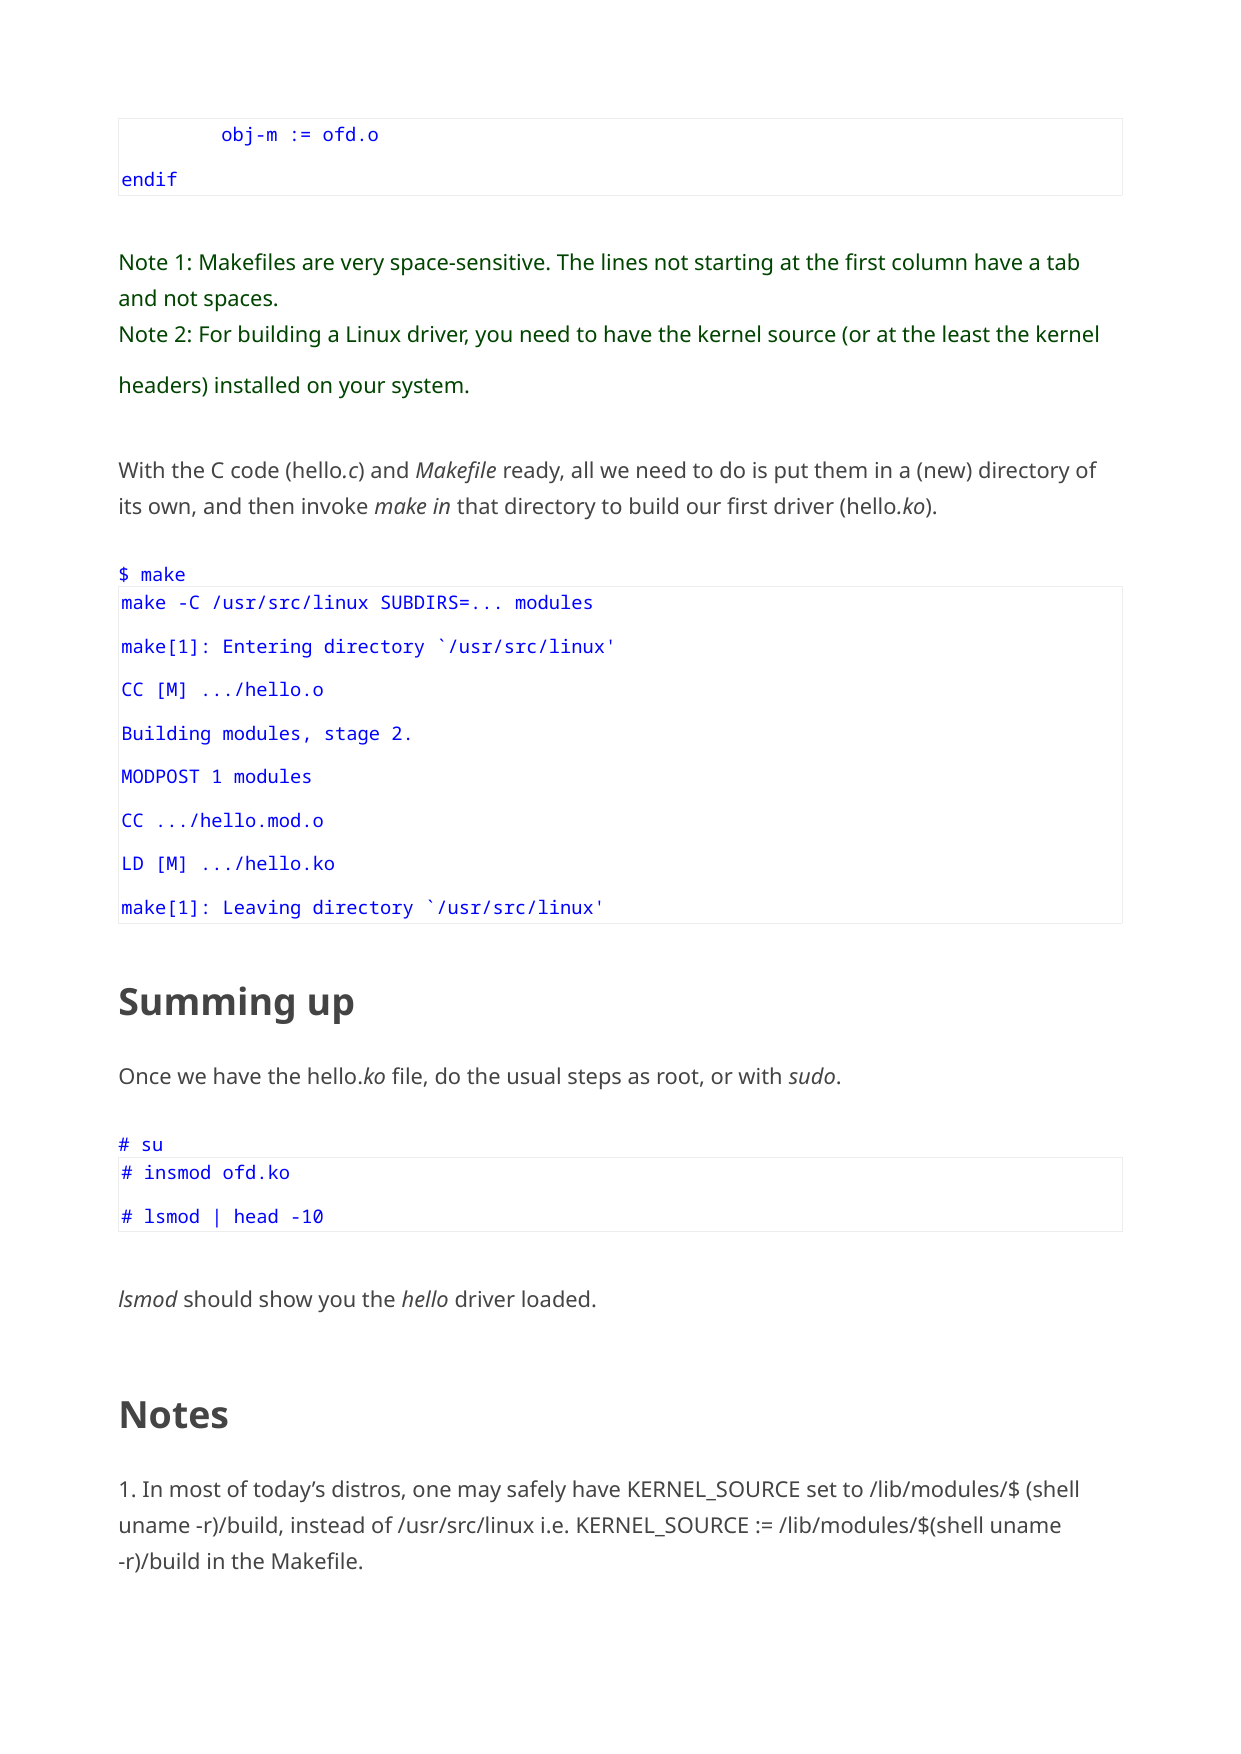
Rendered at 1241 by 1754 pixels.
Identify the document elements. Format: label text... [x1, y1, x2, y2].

subtitle Summing up [118, 975, 1122, 1026]
text # lsmod | head -10 [119, 1200, 1122, 1231]
text Building modules, stage 2. [119, 717, 1122, 746]
text $ make [118, 561, 1122, 586]
text 1. In most of today’s distros, one may safely have KERNEL_SOURCE set to /lib/modules/$ (shell uname -r)/build, instead of /usr/src/linux i.e. KERNEL_SOURCE := /lib/modules/$(shell uname -r)/build in the Makefile. [118, 1474, 1122, 1576]
text endif [119, 163, 1122, 195]
text Note 2: For building a Linux driver, you need to have the kernel source (or at the least the kernel headers) installed on your system. [118, 319, 1122, 399]
text LD [M] .../hello.ko [119, 848, 1122, 876]
text Once we have the hello.ko file, do the usual steps as root, or with sudo. [118, 1061, 1122, 1091]
text lsmod should show you the hello driver loaded. [118, 1284, 1122, 1314]
subtitle Notes [118, 1389, 1122, 1440]
text # su [118, 1131, 1122, 1157]
text make -C /usr/src/linux SUBDIRS=... modules [119, 587, 1122, 615]
text With the C code (hello.c) and Makefile ready, all we need to do is put them in a (new) directory of its own, and then invoke make in that directory to build our first driver (hello.ko). [118, 455, 1122, 521]
text obj-m := ofd.o [119, 119, 1122, 147]
text CC .../hello.mod.o [119, 804, 1122, 833]
text make[1]: Entering directory `/usr/src/linux' [119, 630, 1122, 658]
text Note 1: Makefiles are very space-sensitive. The lines not starting at the first column have a tab and not spaces. [118, 247, 1122, 313]
text # insmod ofd.ko [119, 1158, 1122, 1185]
text MODPOST 1 modules [119, 761, 1122, 789]
text CC [M] .../hello.o [119, 673, 1122, 702]
text make[1]: Leaving directory `/usr/src/linux' [119, 891, 1122, 923]
